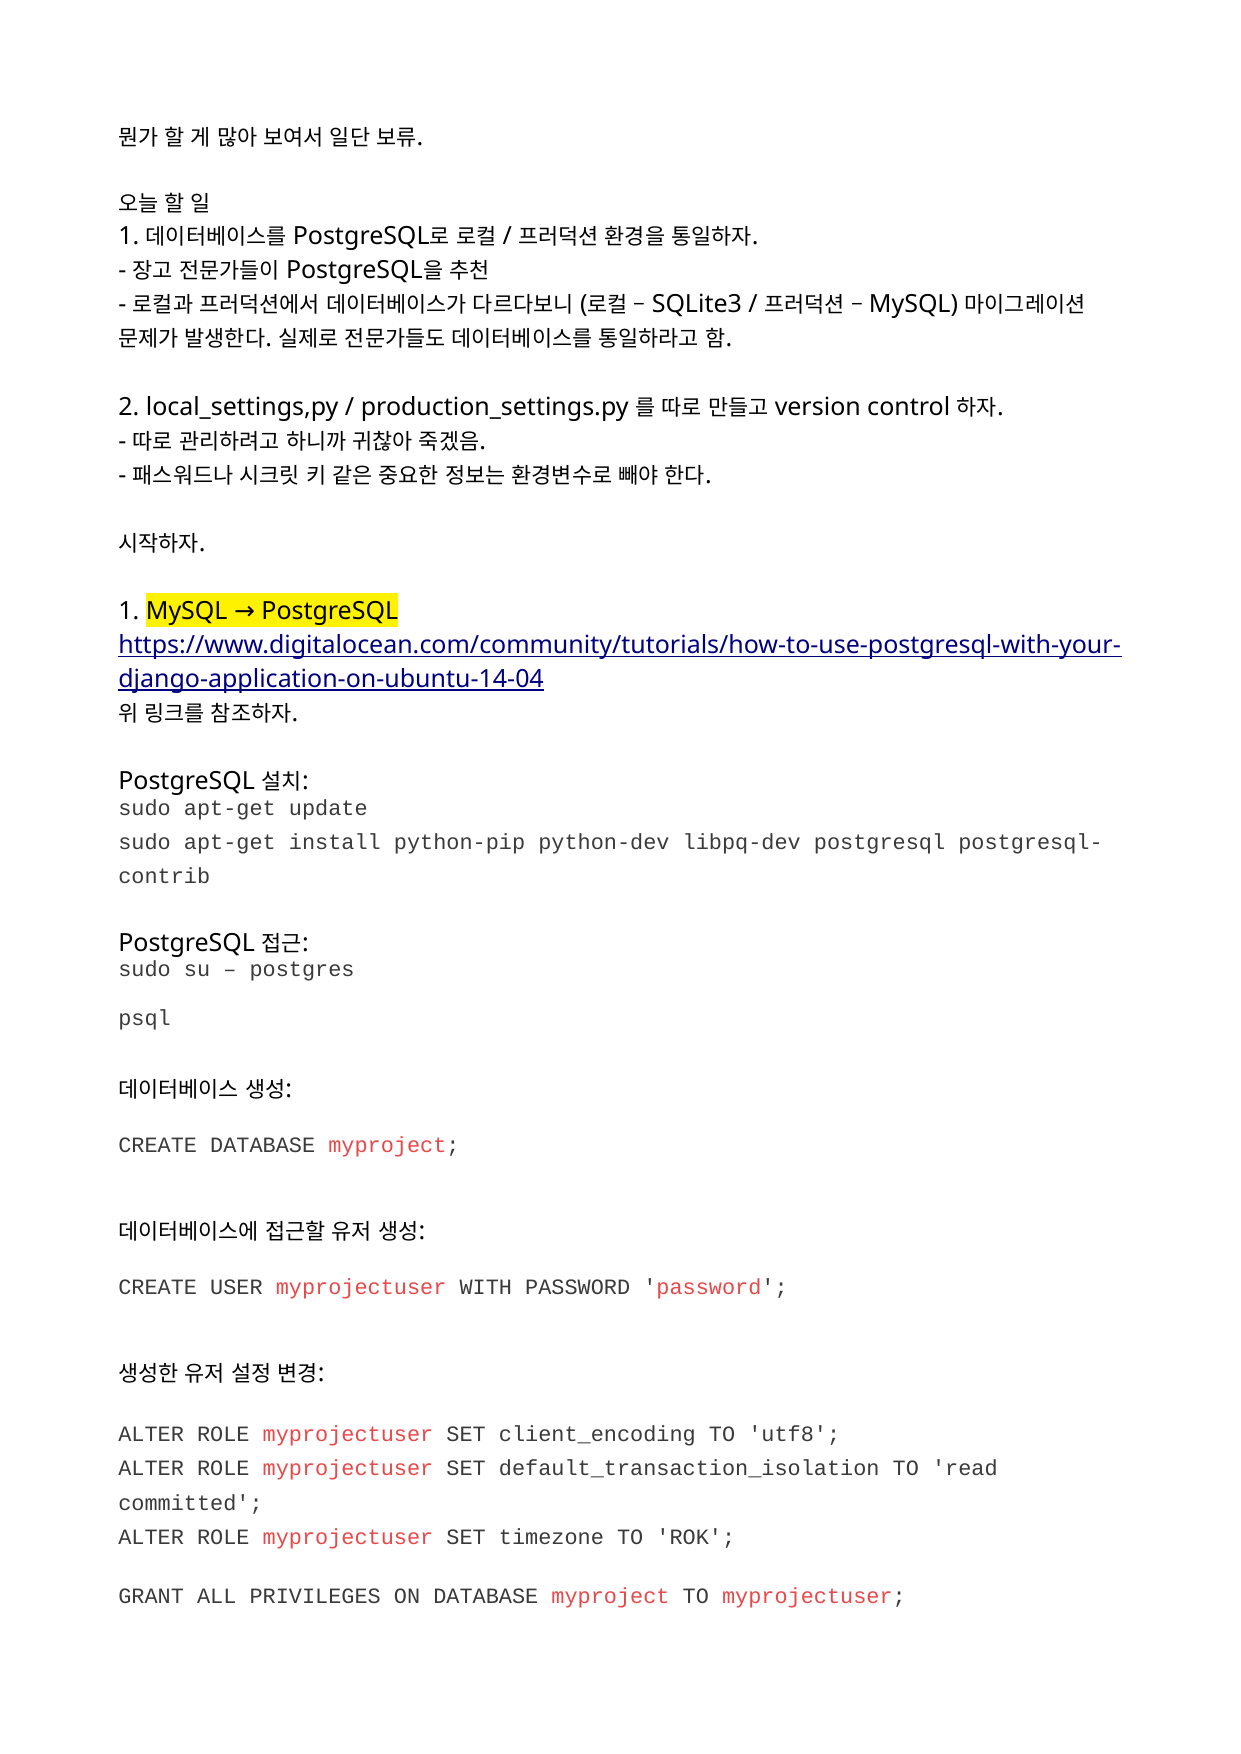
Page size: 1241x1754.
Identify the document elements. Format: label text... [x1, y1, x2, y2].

text ALTER ROLE myprojectuser SET timezone TO 'ROK'; [118, 1516, 1122, 1551]
text 1. MySQL → PostgreSQL [118, 593, 1122, 627]
text sudo su – postgres [118, 959, 1122, 983]
text 2. local_settings,py / production_settings.py 를 따로 만들고 version control 하자. [118, 388, 1122, 422]
text sudo apt-get install python-pip python-dev libpq-dev postgresql postgresql-contrib [118, 822, 1122, 891]
text 생성한 유저 설정 변경: [118, 1355, 1122, 1389]
text PostgreSQL 접근: [118, 924, 1122, 959]
text - 장고 전문가들이 PostgreSQL을 추천 [118, 252, 1122, 286]
text 뭔가 할 게 많아 보여서 일단 보류. [118, 118, 1122, 152]
text 데이터베이스 생성: [118, 1032, 1122, 1105]
text CREATE DATABASE myproject; [118, 1125, 1122, 1159]
text django-application-on-ubuntu-14-04 [118, 657, 1122, 695]
text 시작하자. [118, 524, 1122, 558]
text psql [118, 1007, 1122, 1032]
text CREATE USER myprojectuser WITH PASSWORD 'password'; [118, 1267, 1122, 1301]
text - 로컬과 프러덕션에서 데이터베이스가 다르다보니 (로컬 – SQLite3 / 프러덕션 – MySQL) 마이그레이션 문제가 발생한다. 실제로 전문가들도 데이터베이스를 통일하라고 함. [118, 286, 1122, 354]
text 1. 데이터베이스를 PostgreSQL로 로컬 / 프러덕션 환경을 통일하자. [118, 218, 1122, 252]
text - 따로 관리하려고 하니까 귀찮아 죽겠음. [118, 422, 1122, 456]
text - 패스워드나 시크릿 키 같은 중요한 정보는 환경변수로 빼야 한다. [118, 456, 1122, 490]
text ALTER ROLE myprojectuser SET client_encoding TO 'utf8'; [118, 1423, 1122, 1448]
text sudo apt-get update [118, 797, 1122, 822]
text PostgreSQL 설치: [118, 763, 1122, 797]
text ALTER ROLE myprojectuser SET default_transaction_isolation TO 'read committed'; [118, 1448, 1122, 1516]
text 위 링크를 참조하자. [118, 695, 1122, 729]
text https://www.digitalocean.com/community/tutorials/how-to-use-postgresql-with-your- [118, 627, 1122, 656]
text GRANT ALL PRIVILEGES ON DATABASE myproject TO myprojectuser; [118, 1585, 1122, 1610]
text 데이터베이스에 접근할 유저 생성: [118, 1213, 1122, 1247]
text 오늘 할 일 [118, 186, 1122, 218]
